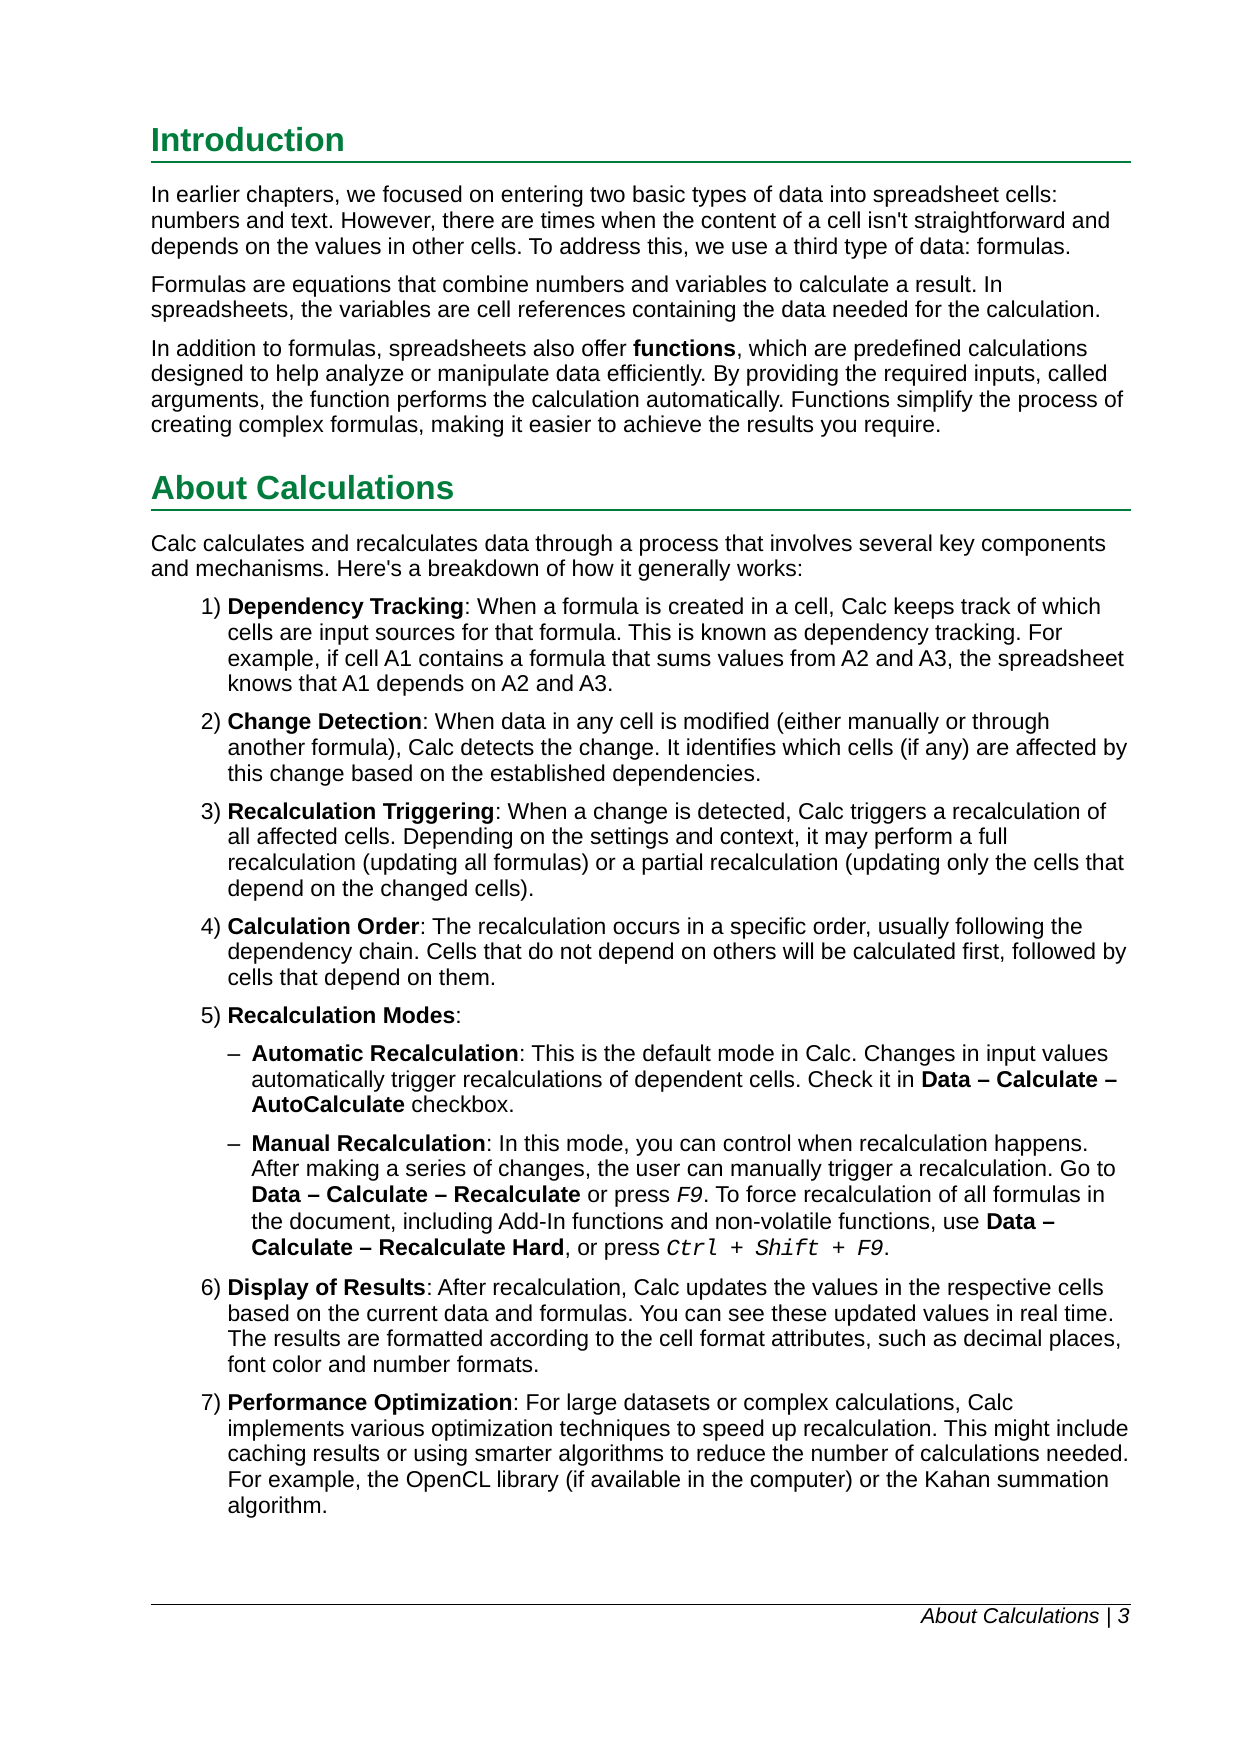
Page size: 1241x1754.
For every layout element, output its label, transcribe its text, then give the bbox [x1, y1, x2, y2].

text Formulas are equations that combine numbers and variables to calculate a result. In spreadsheets, the variables are cell references containing the data needed for the calculation. [151, 272, 1131, 323]
list Automatic Recalculation: This is the default mode in Calc. Changes in input values automatically trigger recalculations of dependent cells. Check it in Data – Calculate – AutoCalculate checkbox. [227, 1041, 1131, 1118]
subtitle About Calculations [151, 469, 1131, 509]
list Recalculation Modes: [227, 1003, 1131, 1028]
text In addition to formulas, spreadsheets also offer functions, which are predefined calculations designed to help analyze or manipulate data efficiently. By providing the required inputs, called arguments, the function performs the calculation automatically. Functions simplify the process of creating complex formulas, making it easier to achieve the results you require. [151, 335, 1131, 438]
list Change Detection: When data in any cell is modified (either manually or through another formula), Calc detects the change. It identifies which cells (if any) are affected by this change based on the established dependencies. [227, 709, 1131, 786]
subtitle Introduction [151, 121, 1131, 161]
list Dependency Tracking: When a formula is created in a cell, Calc keeps track of which cells are input sources for that formula. This is known as dependency tracking. For example, if cell A1 contains a formula that sums values from A2 and A3, the spreadsheet knows that A1 depends on A2 and A3. [227, 594, 1131, 696]
list Manual Recalculation: In this mode, you can control when recalculation happens. After making a series of changes, the user can manually trigger a recalculation. Go to Data – Calculate – Recalculate or press F9. To force recalculation of all formulas in the document, including Add-In functions and non-volatile functions, use Data – Calculate – Recalculate Hard, or press Ctrl + Shift + F9. [227, 1130, 1131, 1262]
list Display of Results: After recalculation, Calc updates the values in the respective cells based on the current data and formulas. You can see these updated values in real time. The results are formatted according to the cell format attributes, such as decimal places, font color and number formats. [227, 1275, 1131, 1377]
list Performance Optimization: For large datasets or complex calculations, Calc implements various optimization techniques to speed up recalculation. This might include caching results or using smarter algorithms to reduce the number of calculations needed. For example, the OpenCL library (if available in the computer) or the Kahan summation algorithm. [227, 1390, 1131, 1518]
list Calculation Order: The recalculation occurs in a specific order, usually following the dependency chain. Cells that do not depend on others will be calculated first, followed by cells that depend on them. [227, 913, 1131, 990]
text In earlier chapters, we focused on entering two basic types of data into spreadsheet cells: numbers and text. However, there are times when the content of a cell isn't straightforward and depends on the values in other cells. To address this, we use a third type of data: formulas. [151, 182, 1131, 259]
list Calc calculates and recalculates data through a process that involves several key components and mechanisms. Here's a breakdown of how it generally works: [151, 530, 1131, 581]
list Recalculation Triggering: When a change is detected, Calc triggers a recalculation of all affected cells. Depending on the settings and context, it may perform a full recalculation (updating all formulas) or a partial recalculation (updating only the cells that depend on the changed cells). [227, 798, 1131, 901]
